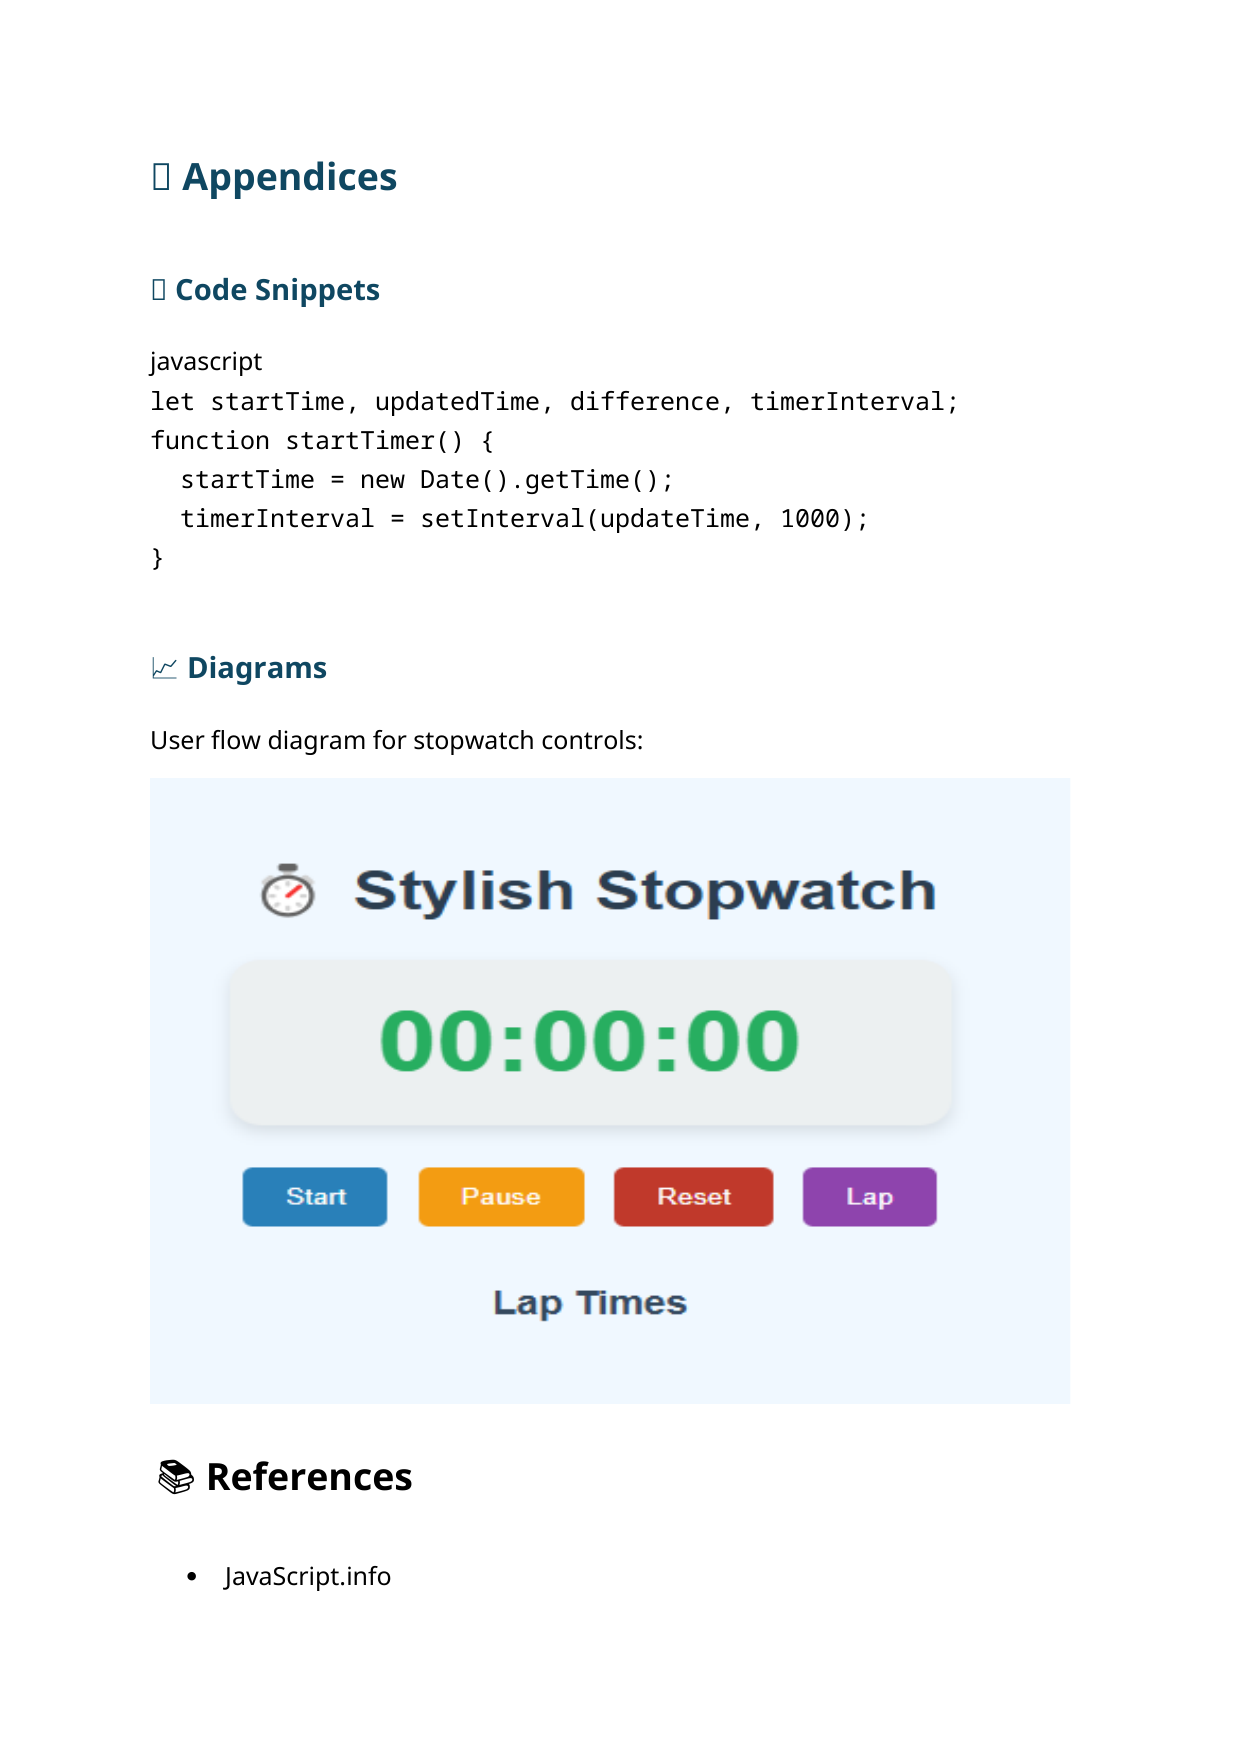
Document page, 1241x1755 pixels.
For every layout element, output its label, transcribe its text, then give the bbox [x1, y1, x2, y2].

list JavaScript.info [187, 1559, 1090, 1593]
text let startTime, updatedTime, difference, timerInterval; function startTimer() { startTime = new Date().getTime(); timerInterval = setInterval(updateTime, 1000); } [150, 383, 1090, 613]
text javascript [150, 344, 1090, 378]
subtitle 📈 Diagrams [150, 647, 1090, 687]
subtitle 📎 Appendices [150, 150, 1090, 201]
text User flow diagram for stopwatch controls: [150, 722, 1090, 756]
text 📚 References [150, 1450, 1090, 1501]
subtitle 💬 Code Snippets [150, 269, 1090, 309]
